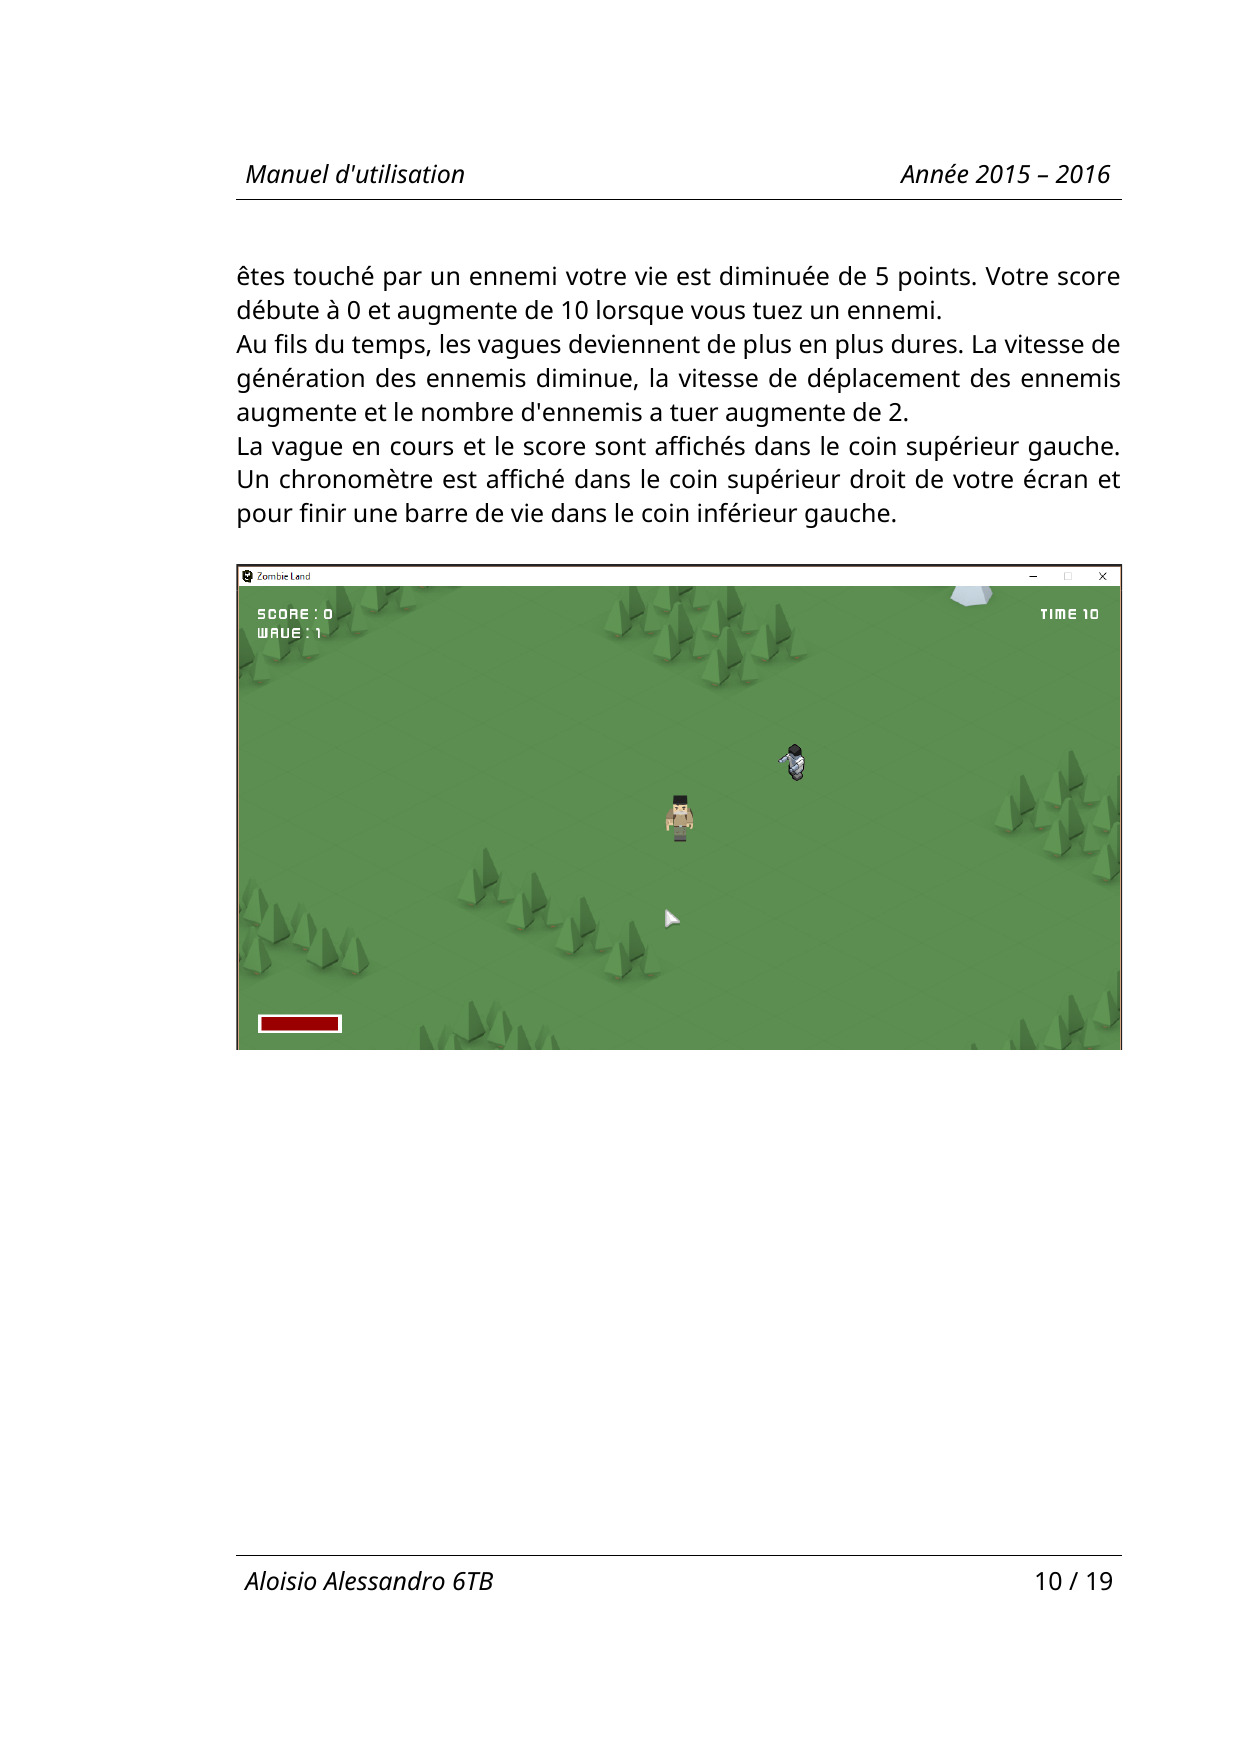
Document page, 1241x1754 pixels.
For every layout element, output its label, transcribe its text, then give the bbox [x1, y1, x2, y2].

picture [236, 564, 1123, 1050]
text êtes touché par un ennemi votre vie est diminuée de 5 points. Votre score débute à 0 et augmente de 10 lorsque vous tuez un ennemi. [236, 258, 1122, 326]
text Au fils du temps, les vagues deviennent de plus en plus dures. La vitesse de génération des ennemis diminue, la vitesse de déplacement des ennemis augmente et le nombre d'ennemis a tuer augmente de 2. [236, 326, 1122, 428]
text La vague en cours et le score sont affichés dans le coin supérieur gauche. Un chronomètre est affiché dans le coin supérieur droit de votre écran et pour finir une barre de vie dans le coin inférieur gauche. [236, 428, 1122, 530]
